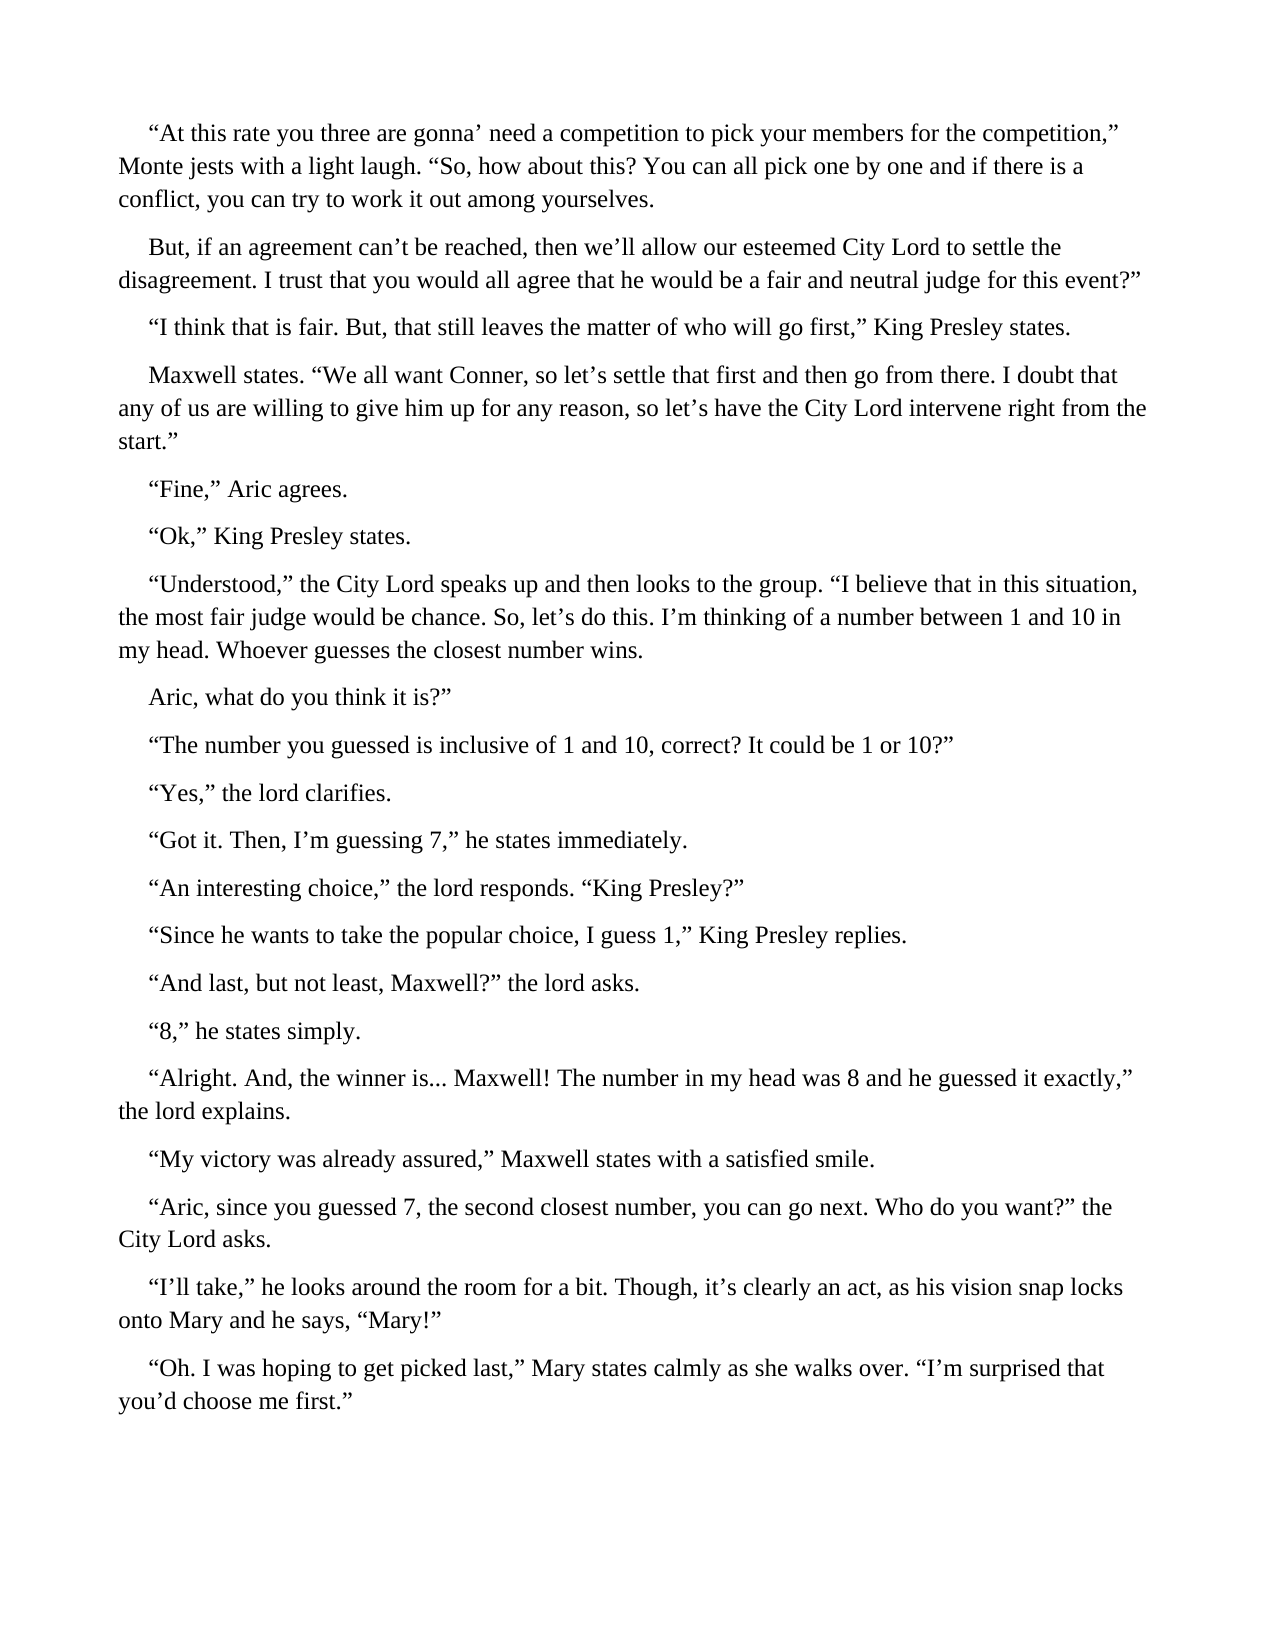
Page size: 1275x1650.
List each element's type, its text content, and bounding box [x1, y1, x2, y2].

text But, if an agreement can’t be reached, then we’ll allow our esteemed City Lord to settle the disagreement. I trust that you would all agree that he would be a fair and neutral judge for this event?” [118, 232, 1157, 293]
text “The number you guessed is inclusive of 1 and 10, correct? It could be 1 or 10?” [118, 730, 1157, 759]
text “At this rate you three are gonna’ need a competition to pick your members for the competition,” Monte jests with a light laugh. “So, how about this? You can all pick one by one and if there is a conflict, you can try to work it out among yourselves. [118, 118, 1157, 213]
text “My victory was already assured,” Maxwell states with a satisfied smile. [118, 1144, 1157, 1173]
text “Aric, since you guessed 7, the second closest number, you can go next. Who do you want?” the City Lord asks. [118, 1192, 1157, 1253]
text “Ok,” King Presley states. [118, 521, 1157, 550]
text “Alright. And, the winner is... Maxwell! The number in my head was 8 and he guessed it exactly,” the lord explains. [118, 1063, 1157, 1125]
text “An interesting choice,” the lord responds. “King Presley?” [118, 873, 1157, 902]
text “Oh. I was hoping to get picked last,” Mary states calmly as she walks over. “I’m surprised that you’d choose me first.” [118, 1353, 1157, 1414]
text “Fine,” Aric agrees. [118, 474, 1157, 502]
text “I think that is fair. But, that still leaves the matter of who will go first,” King Presley states. [118, 312, 1157, 341]
text “Understood,” the City Lord speaks up and then looks to the group. “I believe that in this situation, the most fair judge would be chance. So, let’s do this. I’m thinking of a number between 1 and 10 in my head. Whoever guesses the closest number wins. [118, 569, 1157, 664]
text “And last, but not least, Maxwell?” the lord asks. [118, 968, 1157, 997]
text Maxwell states. “We all want Conner, so let’s settle that first and then go from there. I doubt that any of us are willing to give him up for any reason, so let’s have the City Lord intervene right from the start.” [118, 360, 1157, 455]
text “8,” he states simply. [118, 1016, 1157, 1044]
text “I’ll take,” he looks around the room for a bit. Though, it’s clearly an act, as his vision snap locks onto Mary and he says, “Mary!” [118, 1272, 1157, 1334]
text “Since he wants to take the popular choice, I guess 1,” King Presley replies. [118, 921, 1157, 949]
text Aric, what do you think it is?” [118, 682, 1157, 711]
text “Got it. Then, I’m guessing 7,” he states immediately. [118, 825, 1157, 854]
text “Yes,” the lord clarifies. [118, 778, 1157, 806]
